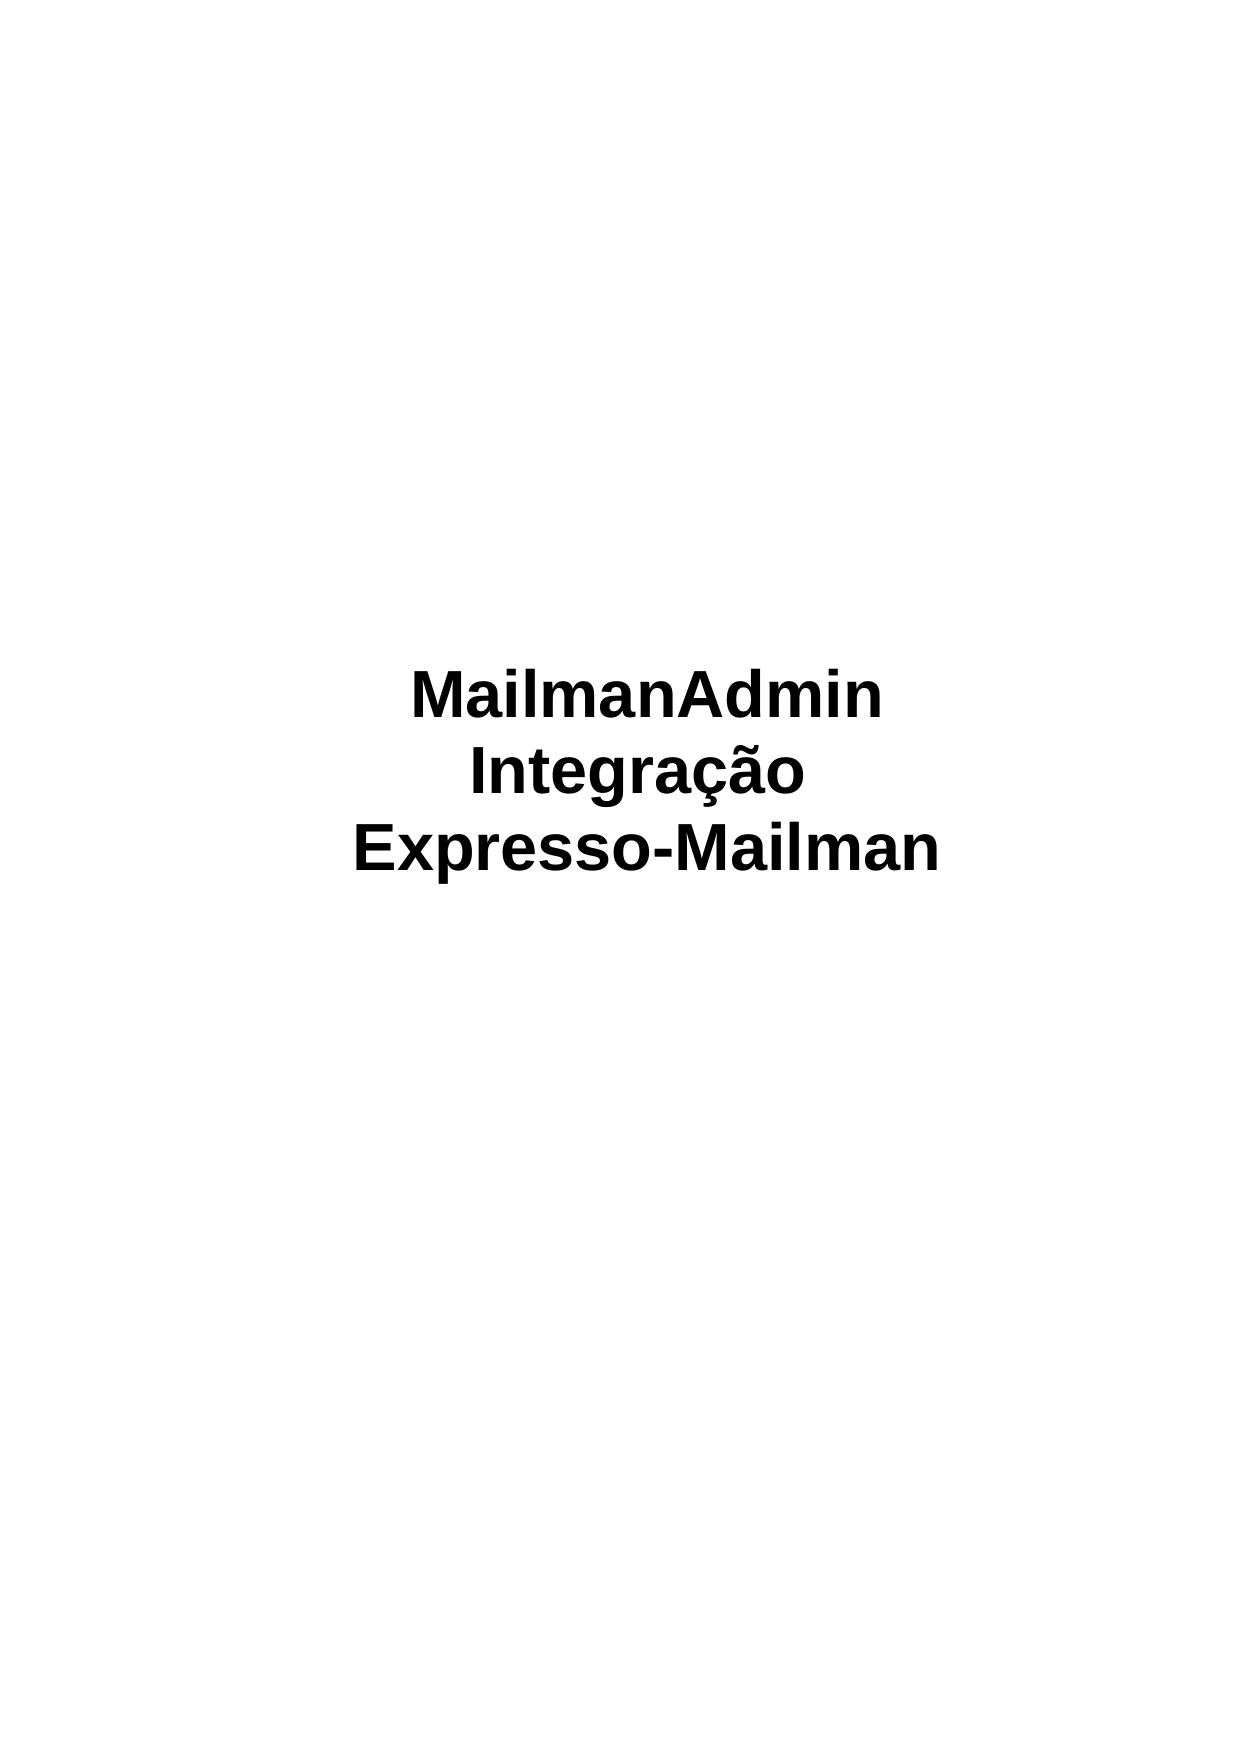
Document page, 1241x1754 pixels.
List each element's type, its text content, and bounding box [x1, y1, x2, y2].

text Expresso-Mailman [118, 808, 1176, 885]
text Integração [118, 731, 1176, 808]
text MailmanAdmin [118, 655, 1176, 731]
